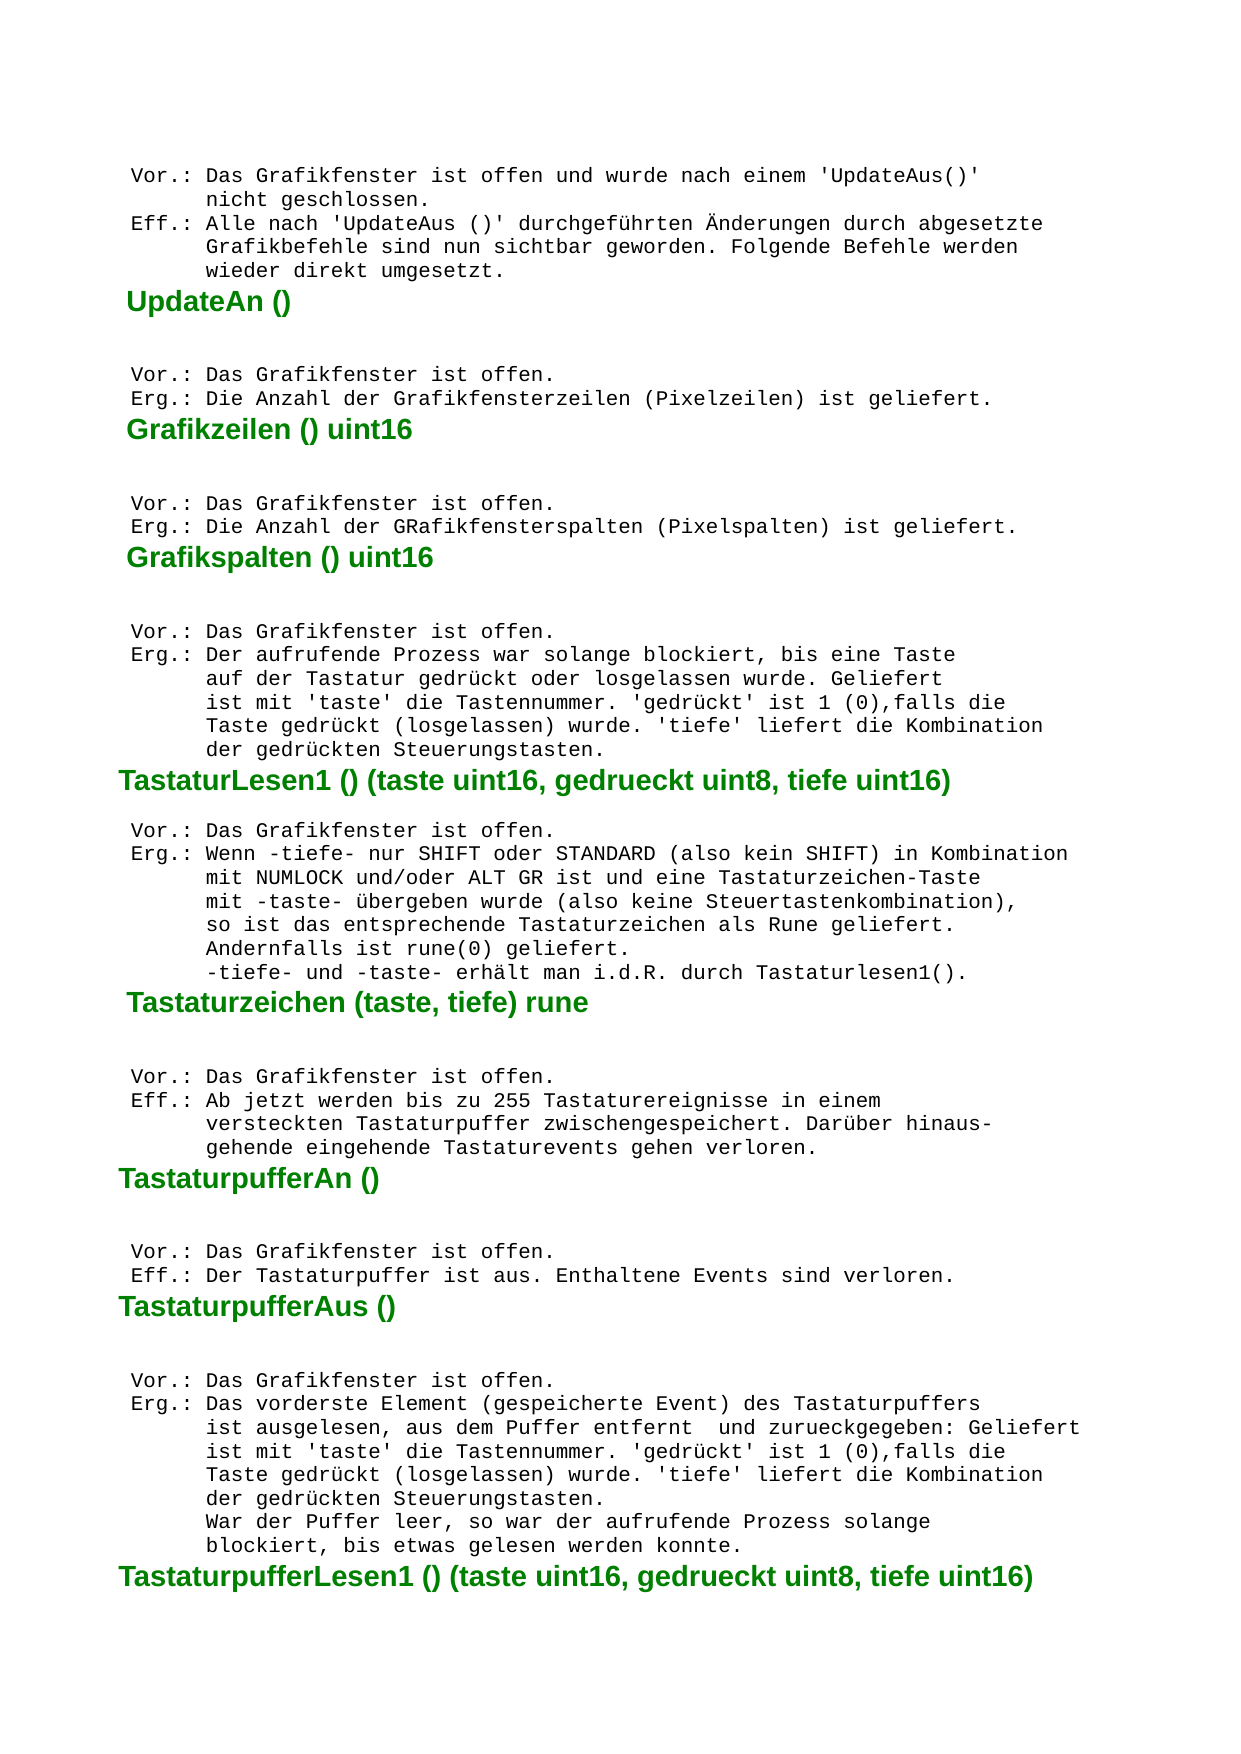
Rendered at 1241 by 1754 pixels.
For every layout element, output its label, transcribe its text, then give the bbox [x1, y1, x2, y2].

text Erg.: Der aufrufende Prozess war solange blockiert, bis eine Taste [118, 644, 1122, 668]
text ist mit 'taste' die Tastennummer. 'gedrückt' ist 1 (0),falls die [118, 692, 1122, 715]
text Eff.: Alle nach 'UpdateAus ()' durchgeführten Änderungen durch abgesetzte [118, 213, 1122, 236]
subtitle TastaturpufferLesen1 () (taste uint16, gedrueckt uint8, tiefe uint16) [118, 1559, 1122, 1592]
subtitle TastaturLesen1 () (taste uint16, gedrueckt uint8, tiefe uint16) [118, 763, 1122, 796]
text Eff.: Der Tastaturpuffer ist aus. Enthaltene Events sind verloren. [118, 1265, 1122, 1289]
text mit NUMLOCK und/oder ALT GR ist und eine Tastaturzeichen-Taste [118, 867, 1122, 891]
text Taste gedrückt (losgelassen) wurde. 'tiefe' liefert die Kombination [118, 1464, 1122, 1488]
text Vor.: Das Grafikfenster ist offen. [118, 1242, 1122, 1265]
text -tiefe- und -taste- erhält man i.d.R. durch Tastaturlesen1(). [118, 962, 1122, 985]
subtitle TastaturpufferAn () [118, 1161, 1122, 1194]
subtitle UpdateAn () [118, 284, 1122, 317]
subtitle Grafikspalten () uint16 [118, 540, 1122, 573]
text Vor.: Das Grafikfenster ist offen. [118, 364, 1122, 388]
text Vor.: Das Grafikfenster ist offen. [118, 1066, 1122, 1090]
text Vor.: Das Grafikfenster ist offen. [118, 1370, 1122, 1393]
text ist mit 'taste' die Tastennummer. 'gedrückt' ist 1 (0),falls die [118, 1441, 1122, 1464]
text blockiert, bis etwas gelesen werden konnte. [118, 1535, 1122, 1559]
text so ist das entsprechende Tastaturzeichen als Rune geliefert. [118, 914, 1122, 938]
subtitle TastaturpufferAus () [118, 1289, 1122, 1322]
text Vor.: Das Grafikfenster ist offen und wurde nach einem 'UpdateAus()' [118, 165, 1122, 189]
text Erg.: Die Anzahl der GRafikfensterspalten (Pixelspalten) ist geliefert. [118, 516, 1122, 540]
text ist ausgelesen, aus dem Puffer entfernt und zurueckgegeben: Geliefert [118, 1417, 1122, 1441]
subtitle Grafikzeilen () uint16 [118, 412, 1122, 445]
text Erg.: Wenn -tiefe- nur SHIFT oder STANDARD (also kein SHIFT) in Kombination [118, 843, 1122, 867]
text versteckten Tastaturpuffer zwischengespeichert. Darüber hinaus- [118, 1113, 1122, 1137]
text Vor.: Das Grafikfenster ist offen. [118, 621, 1122, 644]
text der gedrückten Steuerungstasten. [118, 1488, 1122, 1512]
text gehende eingehende Tastaturevents gehen verloren. [118, 1137, 1122, 1161]
text auf der Tastatur gedrückt oder losgelassen wurde. Geliefert [118, 668, 1122, 692]
text mit -taste- übergeben wurde (also keine Steuertastenkombination), [118, 891, 1122, 914]
text wieder direkt umgesetzt. [118, 260, 1122, 284]
text der gedrückten Steuerungstasten. [118, 739, 1122, 763]
text Andernfalls ist rune(0) geliefert. [118, 938, 1122, 962]
text Grafikbefehle sind nun sichtbar geworden. Folgende Befehle werden [118, 236, 1122, 260]
text Eff.: Ab jetzt werden bis zu 255 Tastaturereignisse in einem [118, 1090, 1122, 1113]
text Erg.: Das vorderste Element (gespeicherte Event) des Tastaturpuffers [118, 1393, 1122, 1417]
text Taste gedrückt (losgelassen) wurde. 'tiefe' liefert die Kombination [118, 715, 1122, 739]
text Vor.: Das Grafikfenster ist offen. [118, 820, 1122, 843]
subtitle Tastaturzeichen (taste, tiefe) rune [118, 985, 1122, 1019]
text War der Puffer leer, so war der aufrufende Prozess solange [118, 1512, 1122, 1535]
text Vor.: Das Grafikfenster ist offen. [118, 493, 1122, 516]
text Erg.: Die Anzahl der Grafikfensterzeilen (Pixelzeilen) ist geliefert. [118, 388, 1122, 412]
text nicht geschlossen. [118, 189, 1122, 213]
